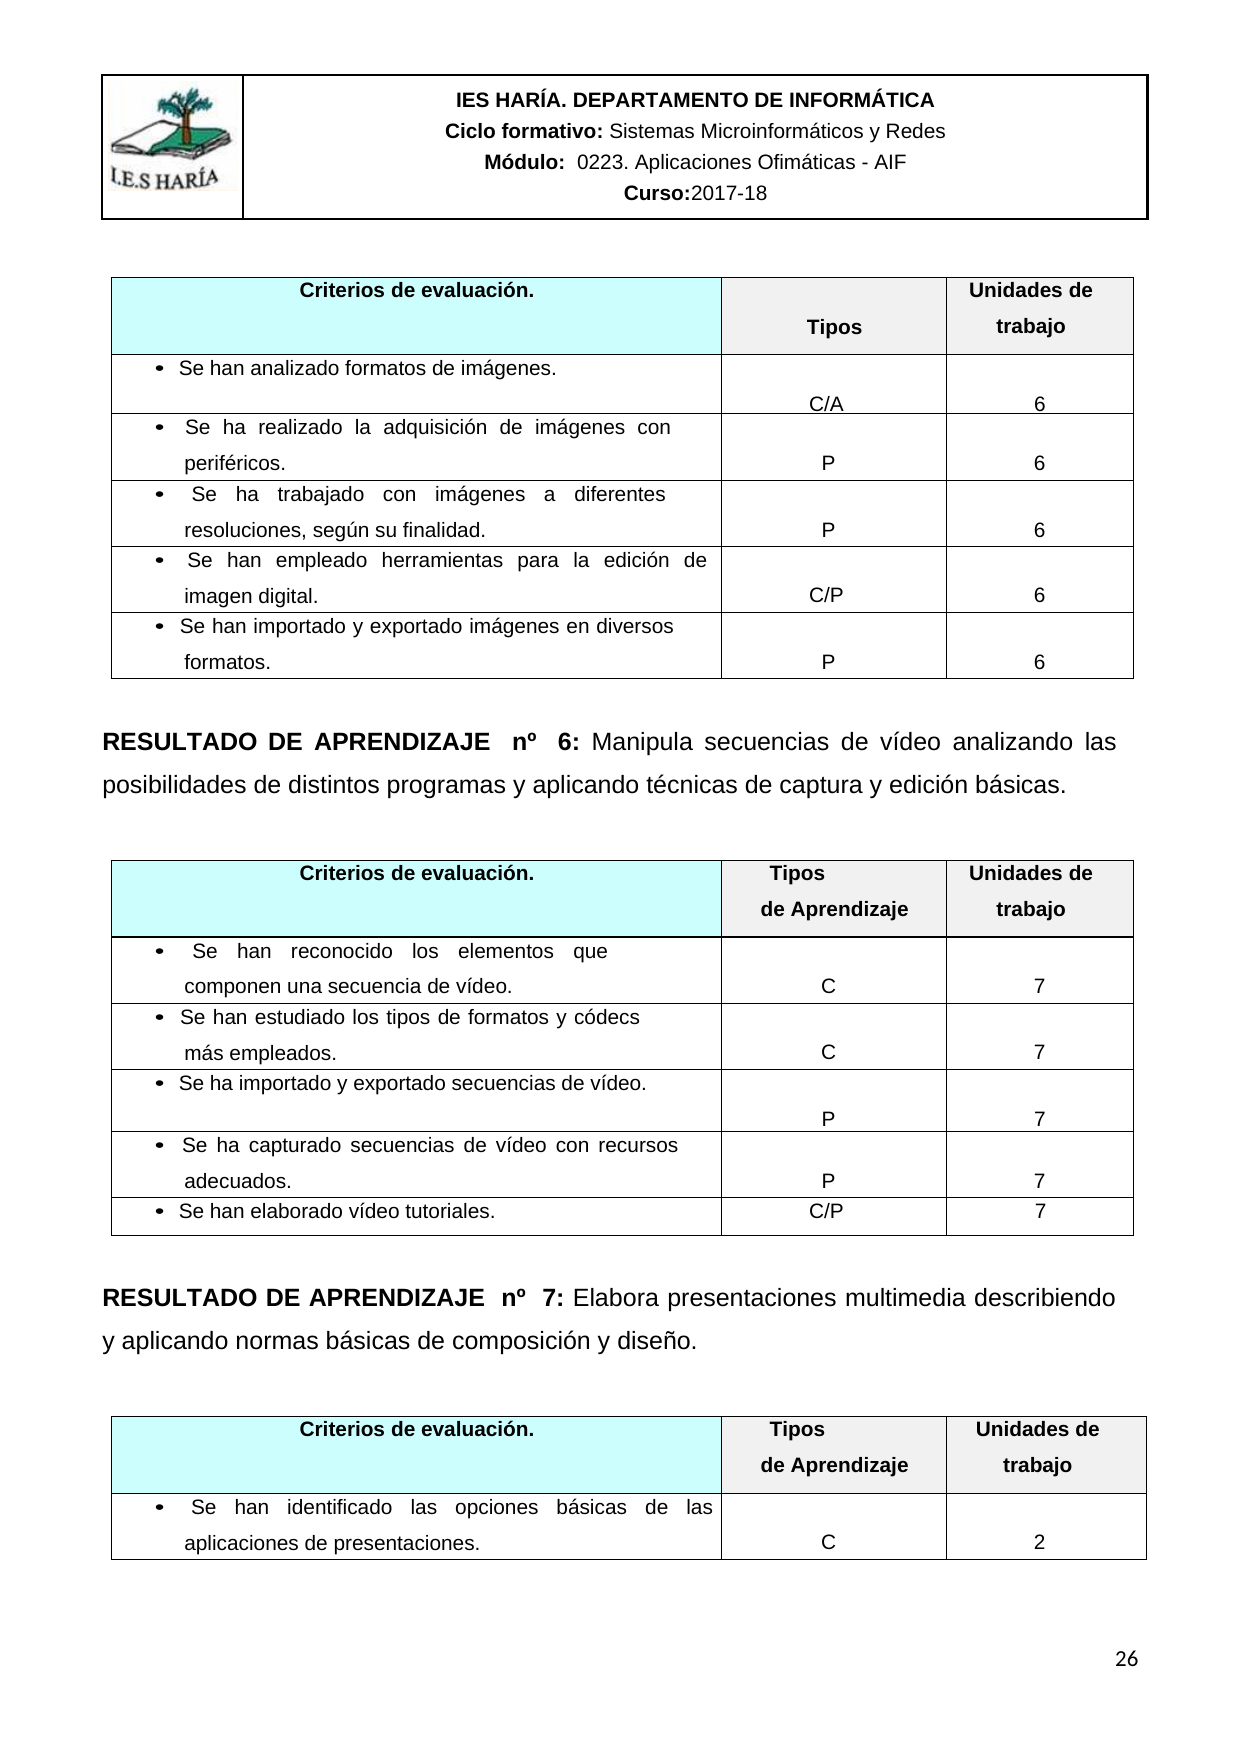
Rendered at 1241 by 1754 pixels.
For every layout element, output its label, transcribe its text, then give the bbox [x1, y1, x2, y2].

table_cell 7 [947, 1132, 1133, 1197]
picture [107, 81, 238, 191]
table_cell P [722, 1132, 946, 1197]
table_cell • Se ha importado y exportado secuencias de vídeo. [112, 1070, 721, 1131]
table_header Unidades de trabajo [947, 278, 1133, 354]
table_header Tipos de Aprendizaje [722, 1417, 946, 1493]
table_cell • Se han estudiado los tipos de formatos y códecs más empleados. [112, 1004, 721, 1069]
table_cell • Se ha trabajado con imágenes a diferentes resoluciones, según su finalidad. [112, 481, 721, 546]
table_header Tipos de Aprendizaje [722, 278, 946, 354]
text RESULTADO DE APRENDIZAJE nº 6: Manipula secuencias de vídeo analizando las posibilidades de distintos programas y aplicando técnicas de captura y edición básicas. [102, 726, 1117, 798]
table_cell 6 [947, 481, 1133, 546]
table_cell • Se ha realizado la adquisición de imágenes con periféricos. [112, 414, 721, 479]
table_header Criterios de evaluación. [112, 1417, 721, 1493]
table_header Unidades de trabajo [947, 1417, 1146, 1493]
table_header Tipos de Aprendizaje [722, 861, 946, 936]
table_cell P [722, 414, 946, 479]
table_cell 6 [947, 355, 1133, 413]
table_cell • Se han empleado herramientas para la edición de imagen digital. [112, 547, 721, 612]
table_cell 7 [947, 1198, 1133, 1234]
table_cell 6 [947, 613, 1133, 678]
table_cell 6 [947, 414, 1133, 479]
table_cell C [722, 1494, 946, 1559]
table_cell 7 [947, 938, 1133, 1002]
table_cell • Se han identificado las opciones básicas de las aplicaciones de presentaciones. [112, 1494, 721, 1559]
table_cell 6 [947, 547, 1133, 612]
table_cell 2 [947, 1494, 1146, 1559]
table_cell 7 [947, 1070, 1133, 1131]
table_cell C/P [722, 1198, 946, 1234]
table_cell C [722, 1004, 946, 1069]
text RESULTADO DE APRENDIZAJE nº 7: Elabora presentaciones multimedia describiendo y aplicando normas básicas de composición y diseño. [102, 1283, 1116, 1355]
table_header Unidades de trabajo [947, 861, 1133, 936]
table_cell • Se ha capturado secuencias de vídeo con recursos adecuados. [112, 1132, 721, 1197]
table_cell • Se han analizado formatos de imágenes. [112, 355, 721, 413]
table_cell P [722, 1070, 946, 1131]
table_header Criterios de evaluación. [112, 861, 721, 936]
table_cell • Se han elaborado vídeo tutoriales. [112, 1198, 721, 1234]
table_cell C/P [722, 547, 946, 612]
table_header Criterios de evaluación. [112, 278, 721, 354]
table_cell P [722, 613, 946, 678]
table_cell 7 [947, 1004, 1133, 1069]
table_cell • Se han importado y exportado imágenes en diversos formatos. [112, 613, 721, 678]
table_cell C/A [722, 355, 946, 413]
table_cell • Se han reconocido los elementos que componen una secuencia de vídeo. [112, 938, 721, 1002]
table_cell C [722, 938, 946, 1002]
table_cell P [722, 481, 946, 546]
